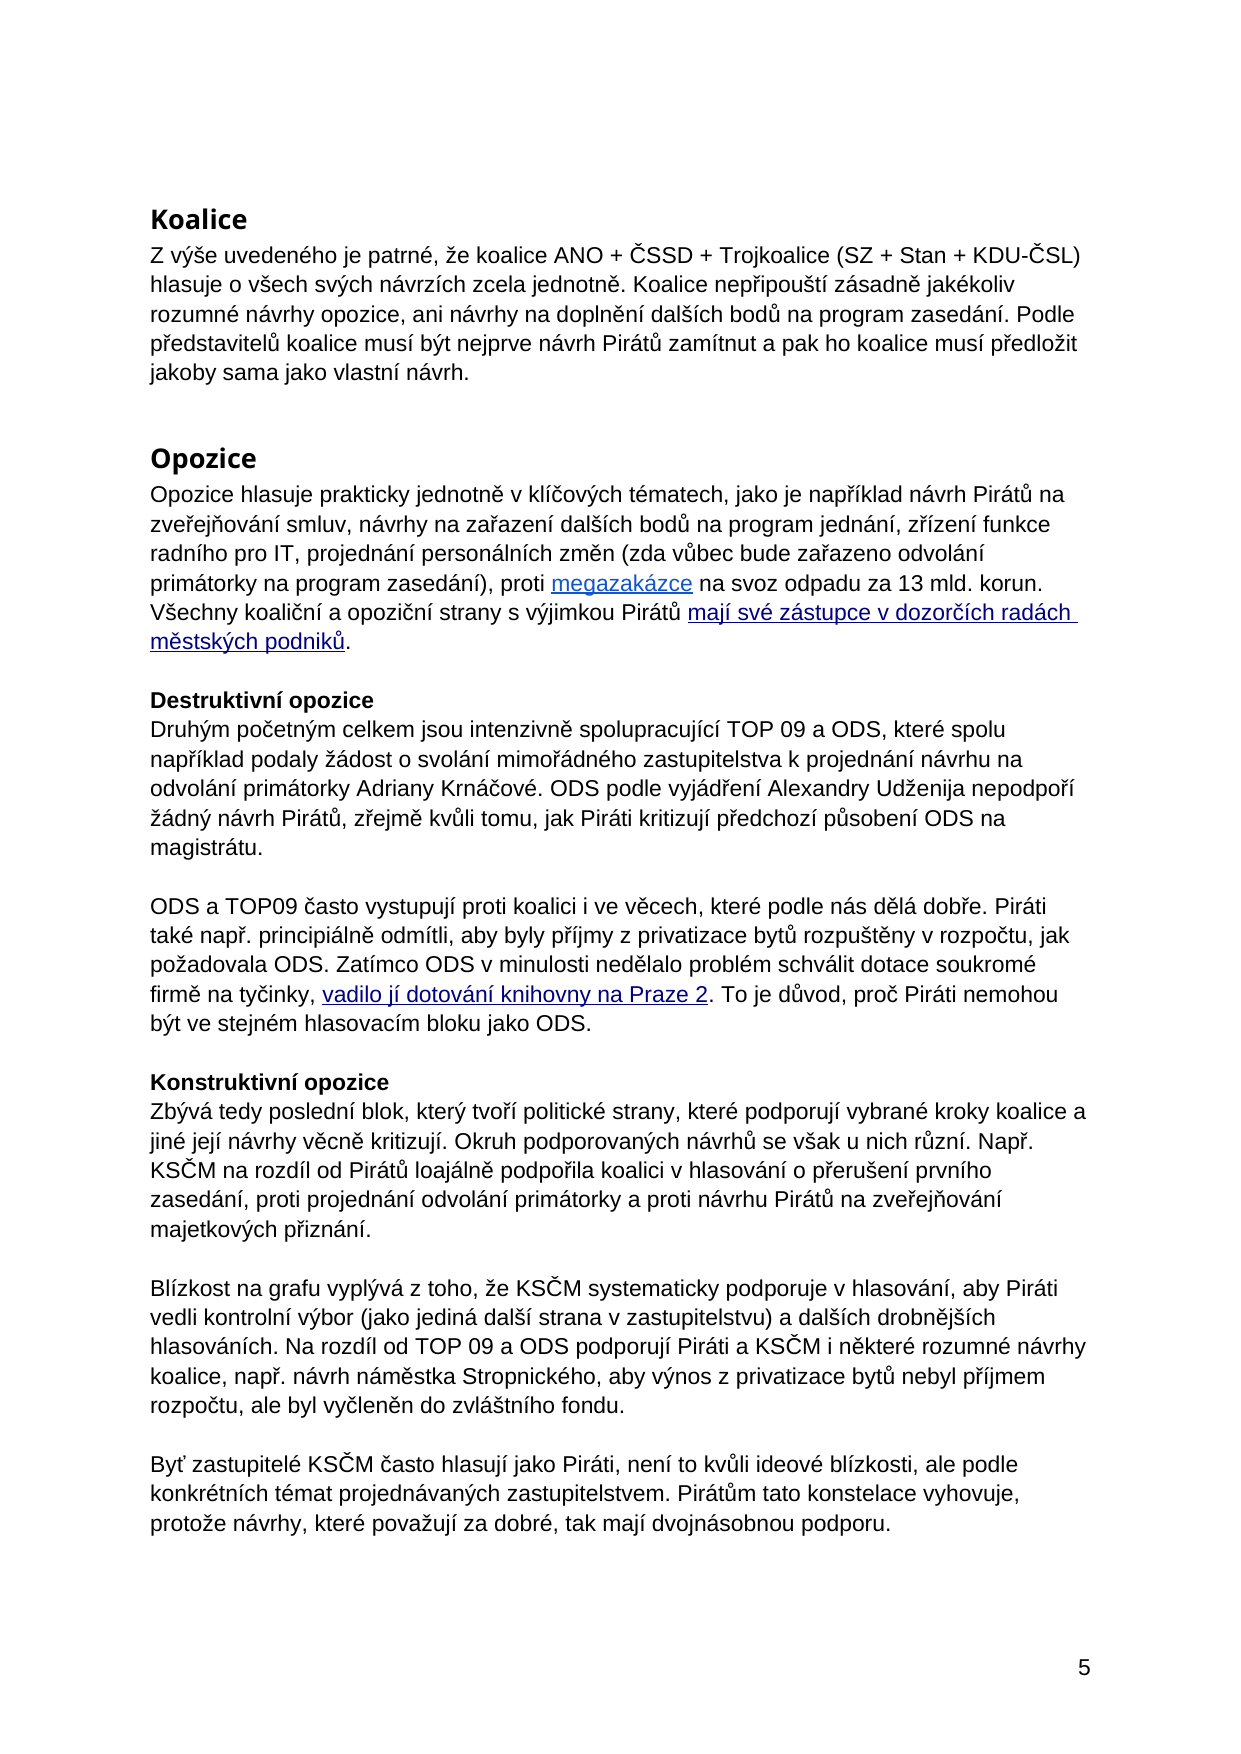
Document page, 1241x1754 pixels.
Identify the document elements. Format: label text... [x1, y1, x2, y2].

text Z výše uvedeného je patrné, že koalice ANO + ČSSD + Trojkoalice (SZ + Stan + KDU-ČSL) hlasuje o všech svých návrzích zcela jednotně. Koalice nepřipouští zásadně jakékoliv rozumné návrhy opozice, ani návrhy na doplnění dalších bodů na program zasedání. Podle představitelů koalice musí být nejprve návrh Pirátů zamítnut a pak ho koalice musí předložit jakoby sama jako vlastní návrh. [150, 243, 1091, 386]
text Konstruktivní opozice [150, 1069, 1091, 1095]
text Destruktivní opozice [150, 688, 1091, 713]
text ODS a TOP09 často vystupují proti koalici i ve věcech, které podle nás dělá dobře. Piráti také např. principiálně odmítli, aby byly příjmy z privatizace bytů rozpuštěny v rozpočtu, jak požadovala ODS. Zatímco ODS v minulosti nedělalo problém schválit dotace soukromé firmě na tyčinky, vadilo jí dotování knihovny na Praze 2. To je důvod, proč Piráti nemohou být ve stejném hlasovacím bloku jako ODS. [150, 893, 1091, 1036]
text Blízkost na grafu vyplývá z toho, že KSČM systematicky podporuje v hlasování, aby Piráti vedli kontrolní výbor (jako jediná další strana v zastupitelstvu) a dalších drobnějších hlasováních. Na rozdíl od TOP 09 a ODS podporují Piráti a KSČM i některé rozumné návrhy koalice, např. návrh náměstka Stropnického, aby výnos z privatizace bytů nebyl příjmem rozpočtu, ale byl vyčleněn do zvláštního fondu. [150, 1275, 1091, 1418]
text Zbývá tedy poslední blok, který tvoří politické strany, které podporují vybrané kroky koalice a jiné její návrhy věcně kritizují. Okruh podporovaných návrhů se však u nich různí. Např. KSČM na rozdíl od Pirátů loajálně podpořila koalici v hlasování o přerušení prvního zasedání, proti projednání odvolání primátorky a proti návrhu Pirátů na zveřejňování majetkových přiznání. [150, 1099, 1091, 1242]
text Druhým početným celkem jsou intenzivně spolupracující TOP 09 a ODS, které spolu například podaly žádost o svolání mimořádného zastupitelstva k projednání návrhu na odvolání primátorky Adriany Krnáčové. ODS podle vyjádření Alexandry Udženija nepodpoří žádný návrh Pirátů, zřejmě kvůli tomu, jak Piráti kritizují předchozí působení ODS na magistrátu. [150, 717, 1091, 860]
text Opozice hlasuje prakticky jednotně v klíčových tématech, jako je například návrh Pirátů na zveřejňování smluv, návrhy na zařazení dalších bodů na program jednání, zřízení funkce radního pro IT, projednání personálních změn (zda vůbec bude zařazeno odvolání primátorky na program zasedání), proti megazakázce na svoz odpadu za 13 mld. korun. Všechny koaliční a opoziční strany s výjimkou Pirátů mají své zástupce v dozorčích radách městských podniků. [150, 482, 1091, 654]
subtitle Opozice [150, 440, 1091, 477]
subtitle Koalice [150, 200, 1091, 237]
text Byť zastupitelé KSČM často hlasují jako Piráti, není to kvůli ideové blízkosti, ale podle konkrétních témat projednávaných zastupitelstvem. Pirátům tato konstelace vyhovuje, protože návrhy, které považují za dobré, tak mají dvojnásobnou podporu. [150, 1451, 1091, 1536]
